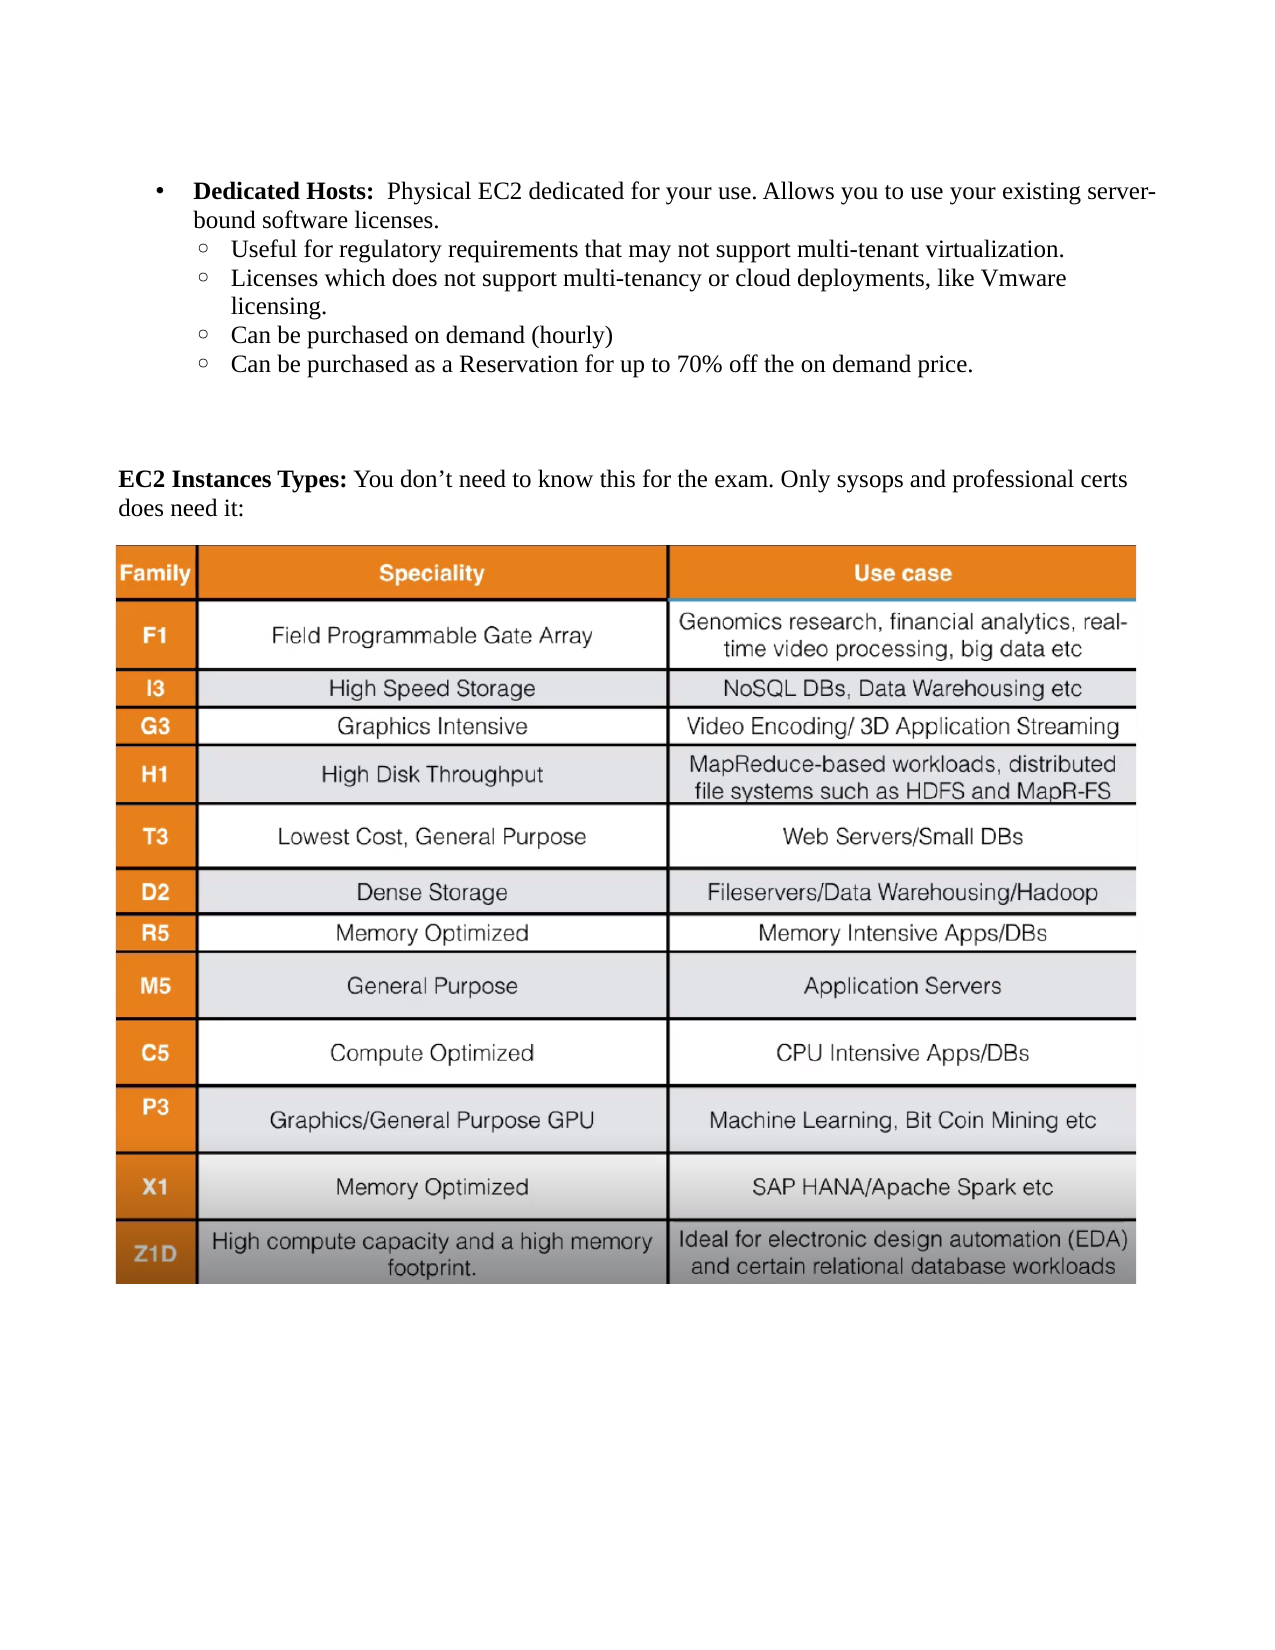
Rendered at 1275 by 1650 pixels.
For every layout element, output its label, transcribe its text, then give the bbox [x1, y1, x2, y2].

list Can be purchased on demand (hourly) [193, 320, 1157, 349]
list Can be purchased as a Reservation for up to 70% off the on demand price. [193, 349, 1157, 378]
list Licenses which does not support multi-tenancy or cloud deployments, like Vmware licensing. [193, 263, 1157, 320]
list Useful for regulatory requirements that may not support multi-tenant virtualization. [193, 234, 1157, 263]
list Dedicated Hosts: Physical EC2 dedicated for your use. Allows you to use your existing server-bound software licenses. [156, 176, 1157, 234]
picture [115, 545, 1137, 1284]
text EC2 Instances Types: You don’t need to know this for the exam. Only sysops and professional certs does need it: [118, 464, 1157, 521]
